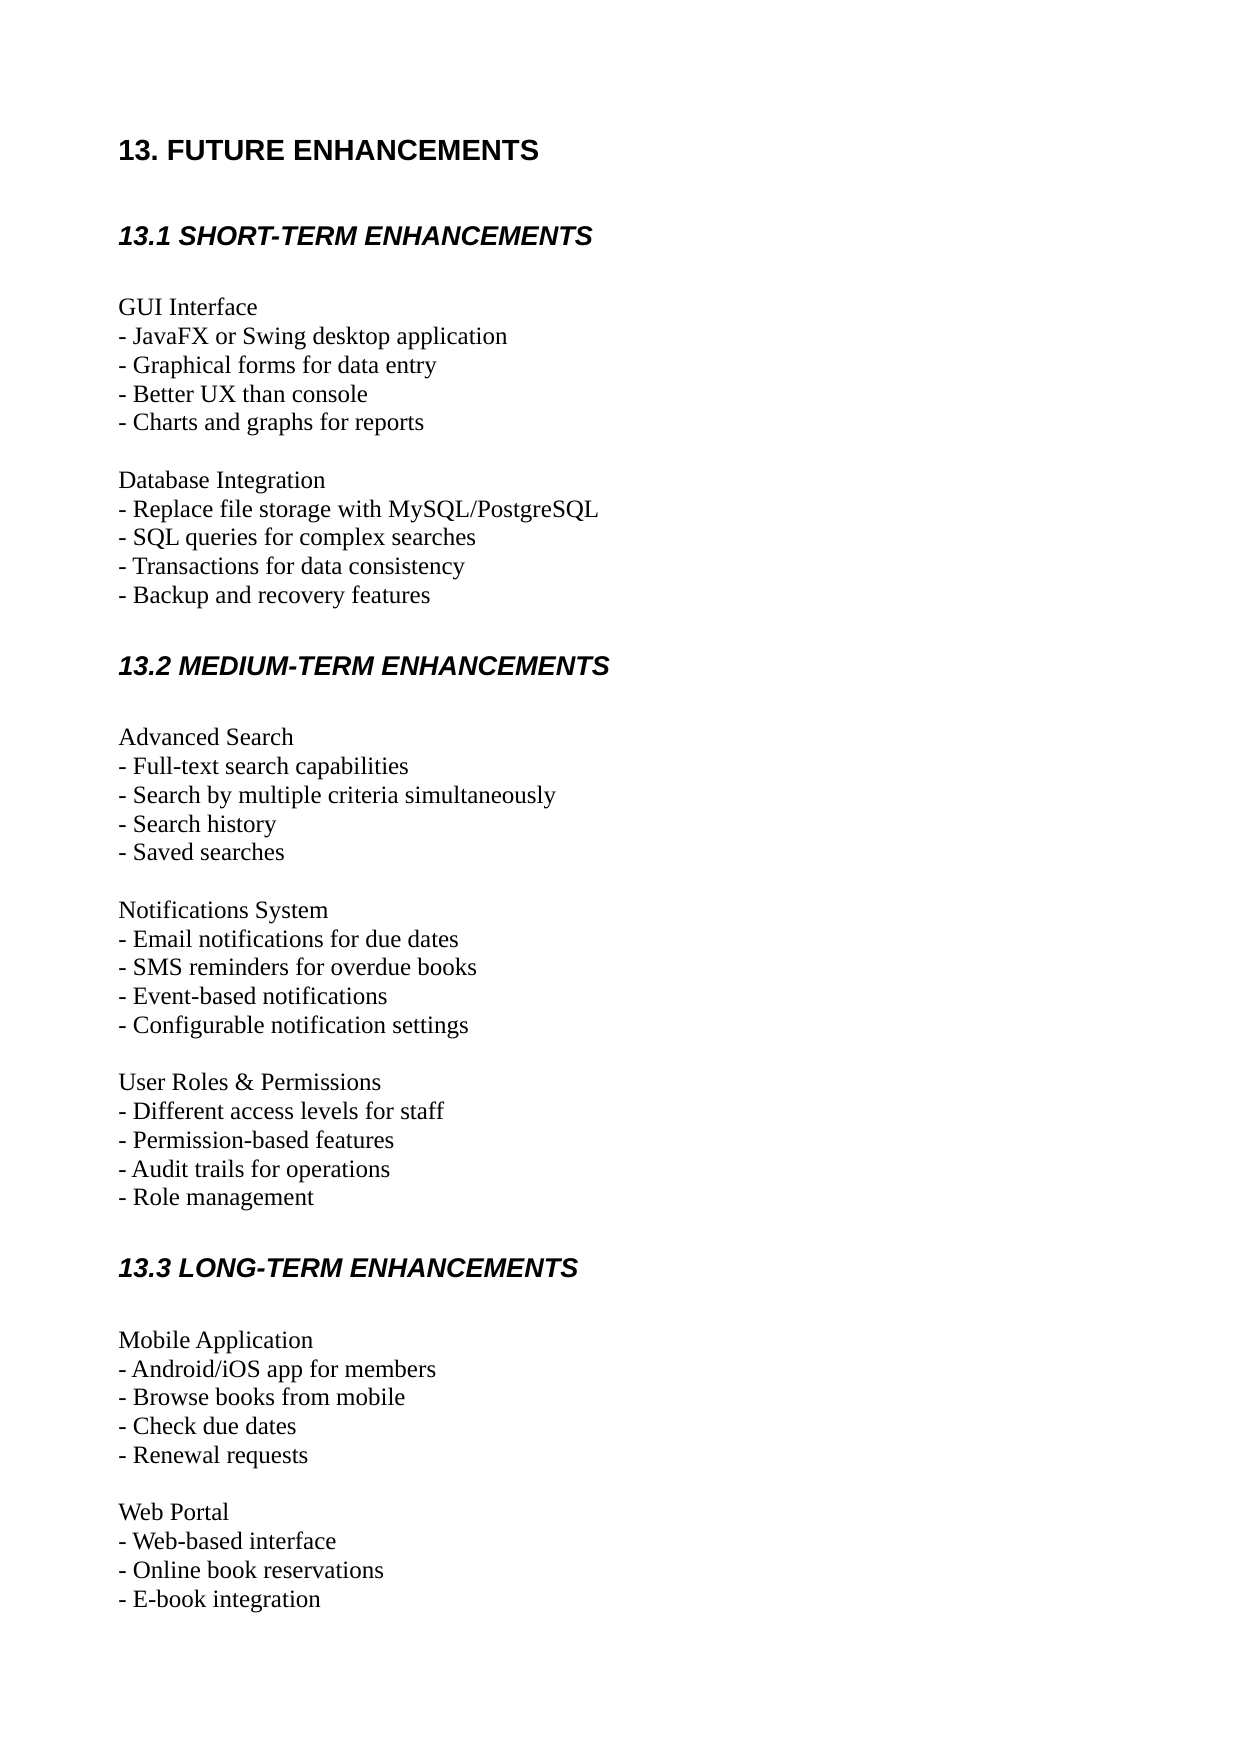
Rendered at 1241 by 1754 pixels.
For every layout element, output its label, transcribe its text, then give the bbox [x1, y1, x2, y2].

text - Graphical forms for data entry [118, 350, 1122, 379]
subtitle 13.2 MEDIUM-TERM ENHANCEMENTS [118, 650, 1122, 681]
text Mobile Application [118, 1325, 1122, 1354]
text - Different access levels for staff [118, 1096, 1122, 1125]
text - Audit trails for operations [118, 1154, 1122, 1182]
text User Roles & Permissions [118, 1067, 1122, 1096]
text - Browse books from mobile [118, 1382, 1122, 1411]
text Database Integration [118, 465, 1122, 494]
text - Search history [118, 809, 1122, 837]
subtitle 13. FUTURE ENHANCEMENTS [118, 133, 1122, 166]
text - Email notifications for due dates [118, 924, 1122, 952]
text - Charts and graphs for reports [118, 407, 1122, 436]
text - E-book integration [118, 1584, 1122, 1612]
text - Android/iOS app for members [118, 1354, 1122, 1382]
text - Web-based interface [118, 1526, 1122, 1555]
text - Full-text search capabilities [118, 751, 1122, 780]
text - Online book reservations [118, 1555, 1122, 1584]
text - Renewal requests [118, 1440, 1122, 1469]
text - Check due dates [118, 1411, 1122, 1440]
text - Role management [118, 1182, 1122, 1211]
text - Replace file storage with MySQL/PostgreSQL [118, 494, 1122, 522]
text - Event-based notifications [118, 981, 1122, 1010]
text - SQL queries for complex searches [118, 522, 1122, 551]
subtitle 13.3 LONG-TERM ENHANCEMENTS [118, 1252, 1122, 1284]
text GUI Interface [118, 292, 1122, 321]
text - SMS reminders for overdue books [118, 952, 1122, 981]
text - Configurable notification settings [118, 1010, 1122, 1039]
text - Permission-based features [118, 1125, 1122, 1154]
text Notifications System [118, 895, 1122, 924]
text - JavaFX or Swing desktop application [118, 321, 1122, 350]
text - Transactions for data consistency [118, 551, 1122, 580]
text - Search by multiple criteria simultaneously [118, 780, 1122, 809]
text - Saved searches [118, 837, 1122, 866]
subtitle 13.1 SHORT-TERM ENHANCEMENTS [118, 220, 1122, 251]
text Web Portal [118, 1497, 1122, 1526]
text - Better UX than console [118, 379, 1122, 407]
text - Backup and recovery features [118, 580, 1122, 609]
text Advanced Search [118, 722, 1122, 751]
